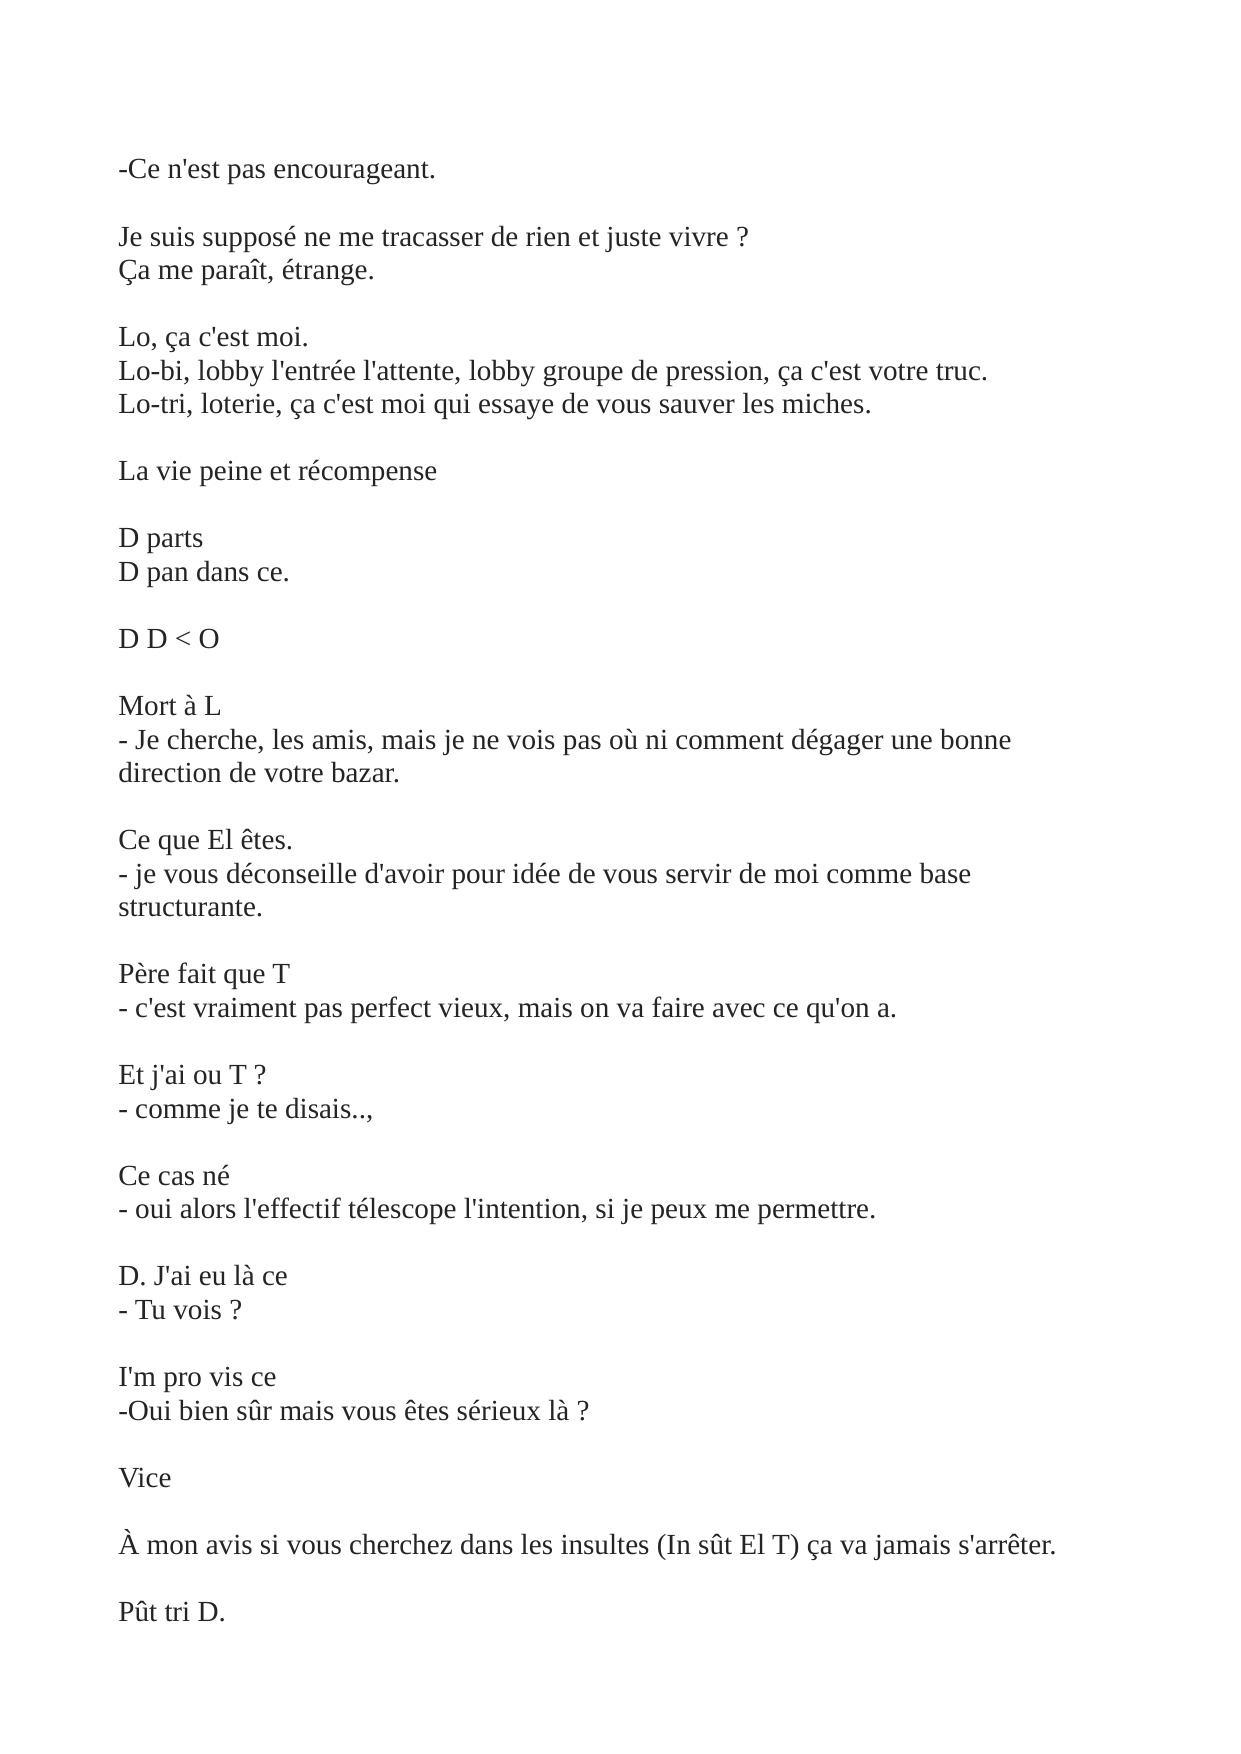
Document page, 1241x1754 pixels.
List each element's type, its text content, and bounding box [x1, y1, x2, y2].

text - oui alors l'effectif télescope l'intention, si je peux me permettre. [118, 1191, 1122, 1225]
text - Tu vois ? [118, 1292, 1122, 1326]
text I'm pro vis ce [118, 1359, 1122, 1393]
text D parts [118, 521, 1122, 554]
text Lo-tri, loterie, ça c'est moi qui essaye de vous sauver les miches. [118, 386, 1122, 420]
text - Je cherche, les amis, mais je ne vois pas où ni comment dégager une bonne direction de votre bazar. [118, 722, 1122, 789]
text - je vous déconseille d'avoir pour idée de vous servir de moi comme base structurante. [118, 856, 1122, 923]
text D D < O [118, 621, 1122, 655]
text Ça me paraît, étrange. [118, 252, 1122, 286]
text Mort à L [118, 688, 1122, 722]
text - c'est vraiment pas perfect vieux, mais on va faire avec ce qu'on a. [118, 990, 1122, 1024]
text -Ce n'est pas encourageant. [118, 152, 1122, 185]
text D. J'ai eu là ce [118, 1258, 1122, 1292]
text Et j'ai ou T ? [118, 1057, 1122, 1091]
text -Oui bien sûr mais vous êtes sérieux là ? [118, 1393, 1122, 1426]
text Père fait que T [118, 957, 1122, 990]
text Lo, ça c'est moi. [118, 319, 1122, 353]
text - comme je te disais.., [118, 1091, 1122, 1124]
text Vice [118, 1460, 1122, 1493]
text À mon avis si vous cherchez dans les insultes (In sût El T) ça va jamais s'arrêter. [118, 1527, 1122, 1560]
text Ce cas né [118, 1158, 1122, 1191]
text Je suis supposé ne me tracasser de rien et juste vivre ? [118, 219, 1122, 252]
text Lo-bi, lobby l'entrée l'attente, lobby groupe de pression, ça c'est votre truc. [118, 353, 1122, 386]
text D pan dans ce. [118, 554, 1122, 588]
text Pût tri D. [118, 1594, 1122, 1627]
text La vie peine et récompense [118, 453, 1122, 487]
text Ce que El êtes. [118, 822, 1122, 856]
